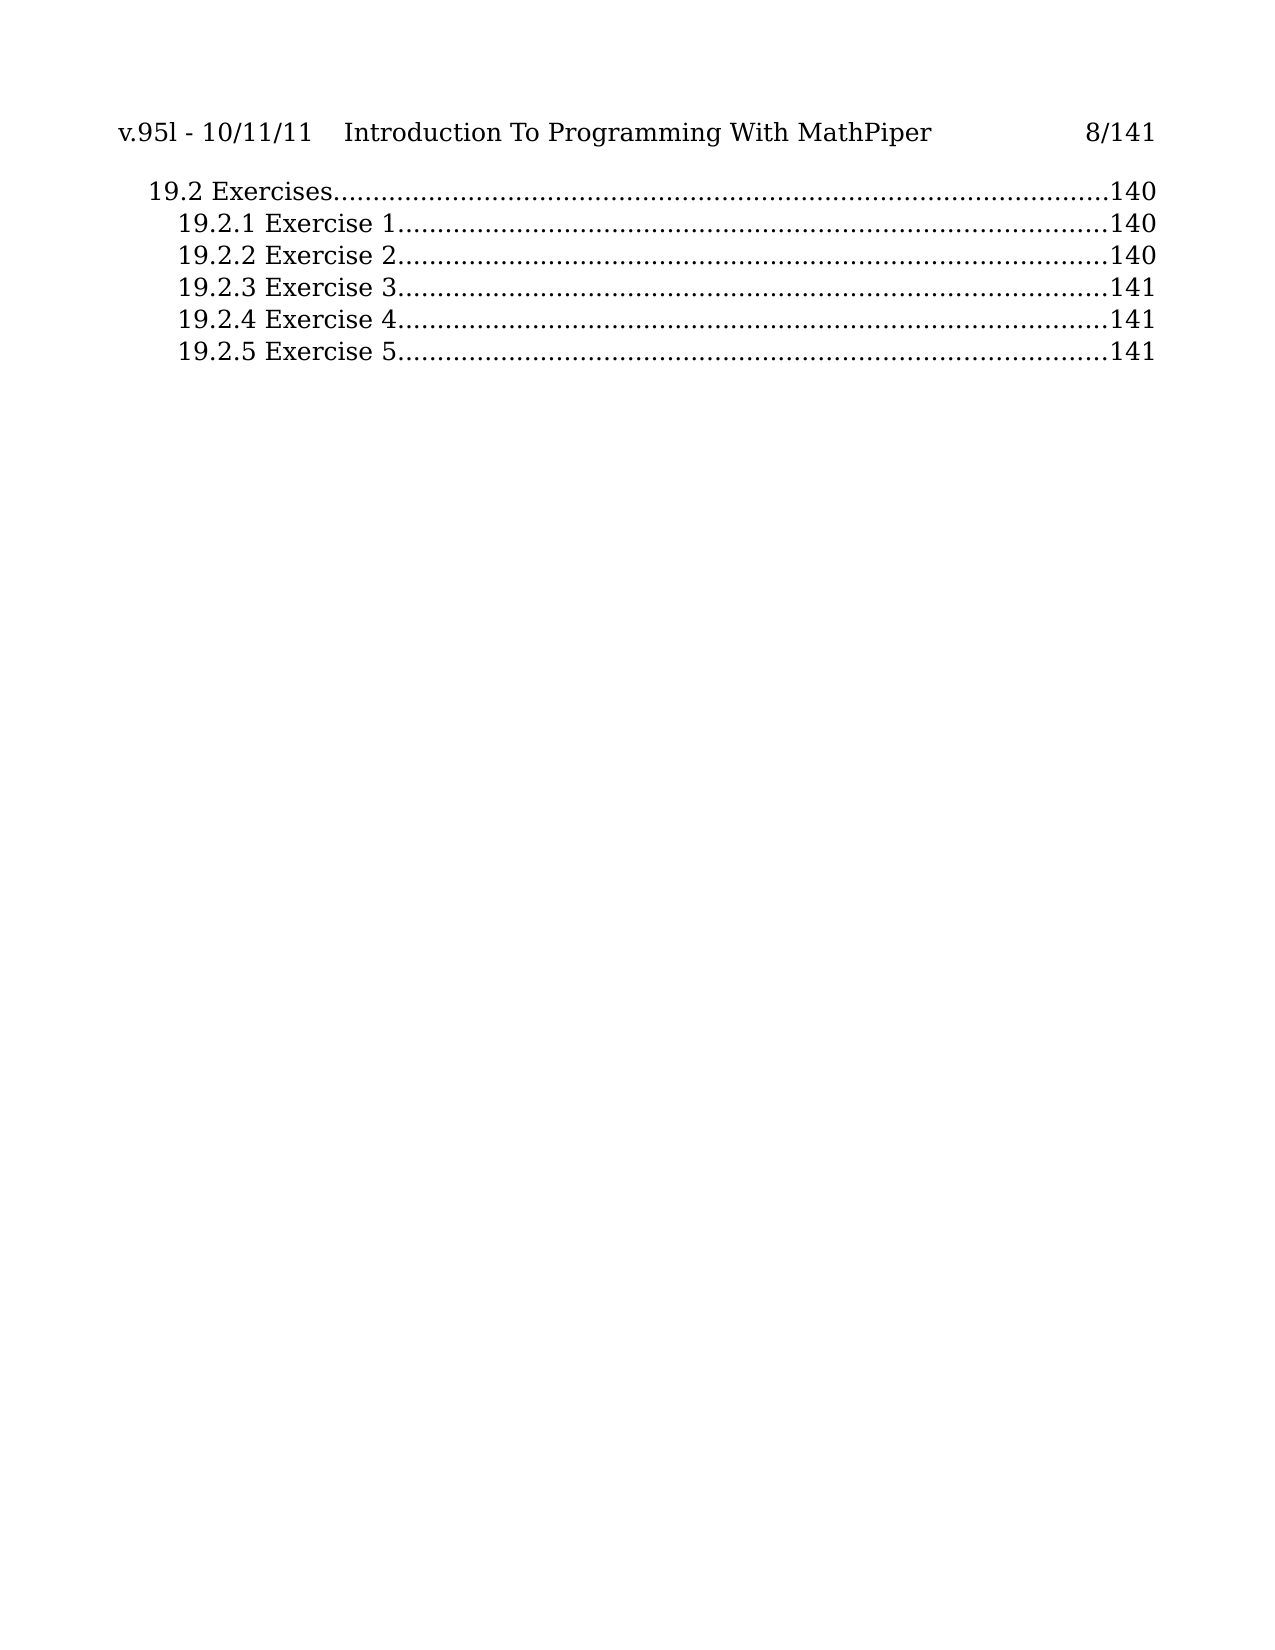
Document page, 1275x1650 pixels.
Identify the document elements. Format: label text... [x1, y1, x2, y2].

text 19.2.3 Exercise 3 141 [177, 273, 1157, 302]
text 19.2.1 Exercise 1 140 [177, 209, 1157, 238]
text 19.2 Exercises 140 [148, 177, 1157, 206]
text 19.2.5 Exercise 5 141 [177, 337, 1157, 366]
text 19.2.4 Exercise 4 141 [177, 305, 1157, 334]
text 19.2.2 Exercise 2 140 [177, 241, 1157, 270]
